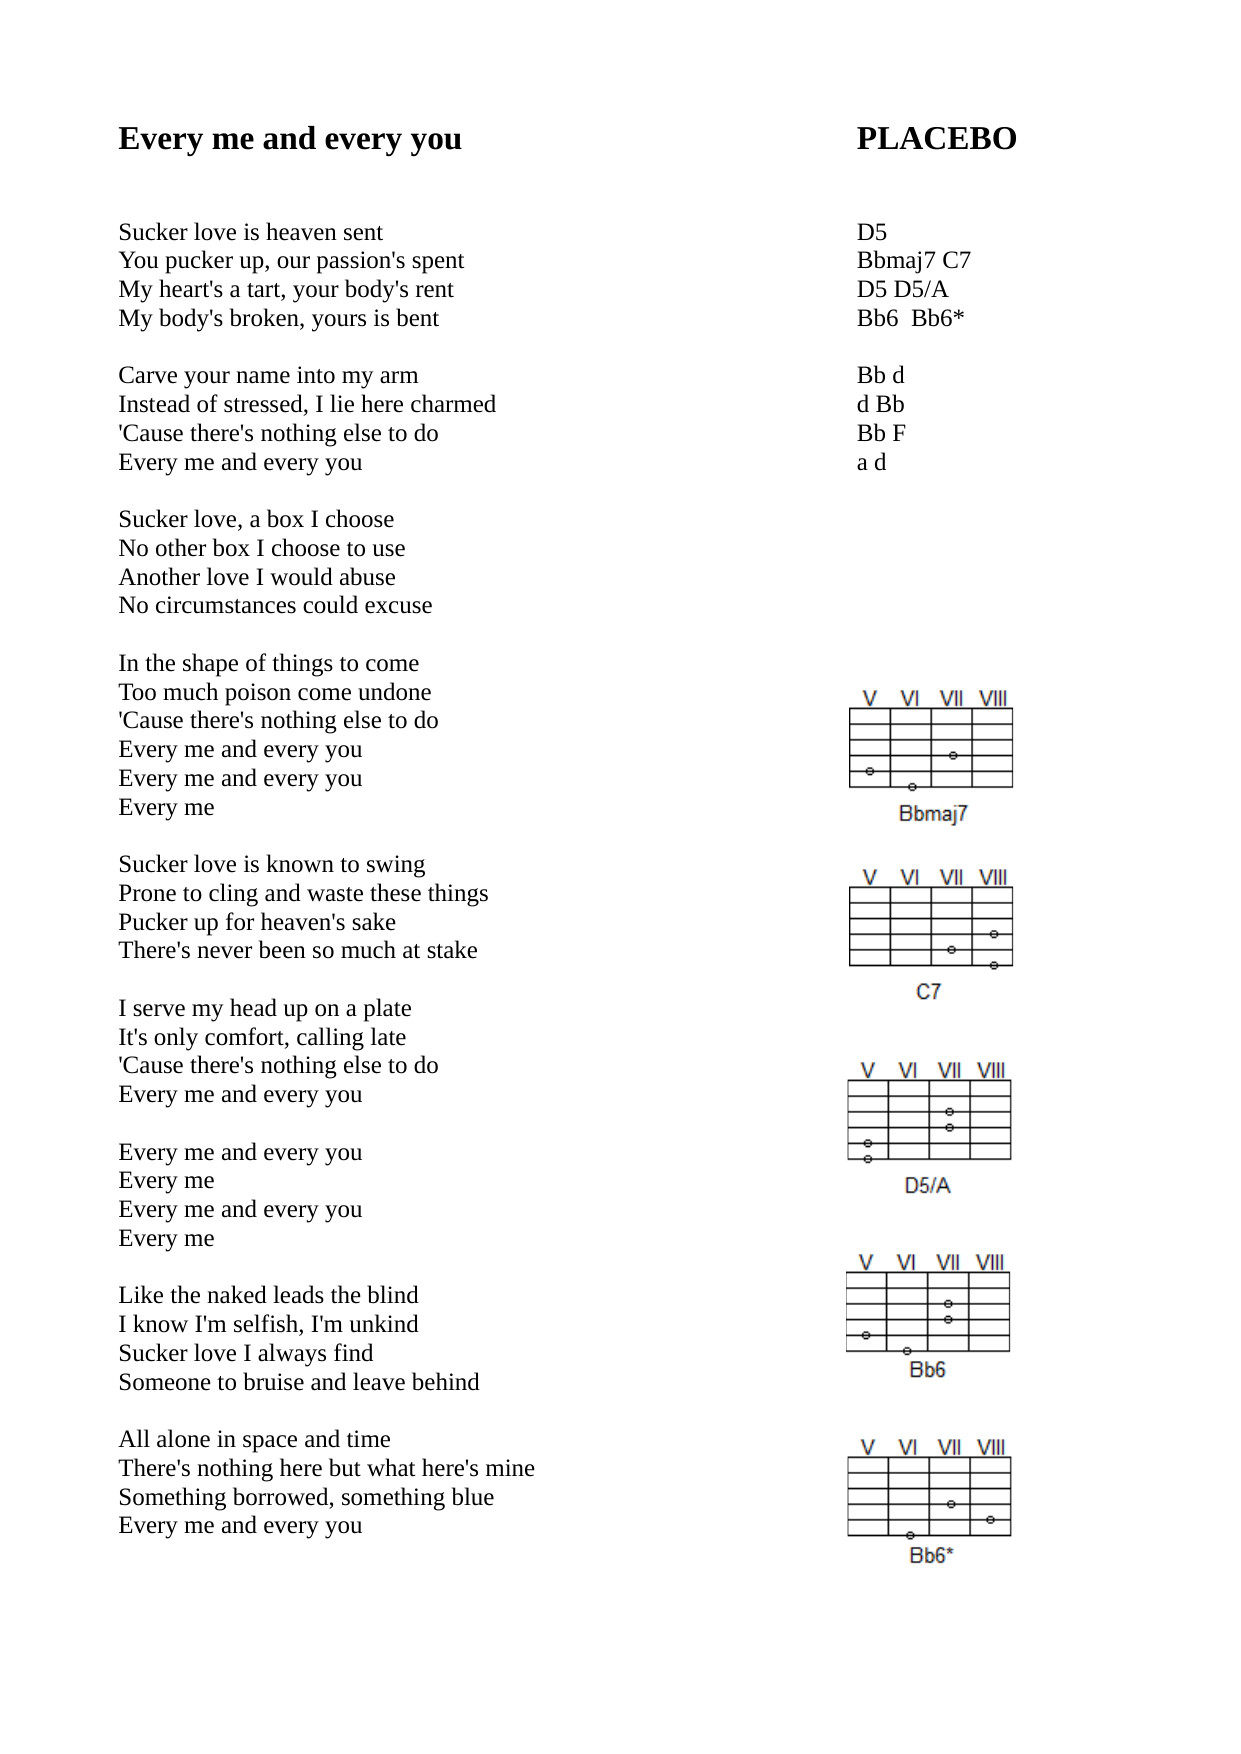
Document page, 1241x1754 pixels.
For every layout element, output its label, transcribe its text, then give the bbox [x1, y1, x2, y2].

text Carve your name into my arm Bb d Instead of stressed, I lie here charmed d Bb 'Cause there's nothing else to do Bb F Every me and every you a d [118, 360, 1122, 475]
subtitle Every me and every you PLACEBO [118, 118, 1122, 156]
picture [849, 690, 1014, 829]
text Sucker love, a box I choose No other box I choose to use Another love I would abuse No circumstances could excuse [118, 504, 1122, 619]
picture [849, 868, 1014, 1026]
picture [847, 1438, 1012, 1596]
text Sucker love is known to swing Prone to cling and waste these things Pucker up for heaven's sake There's never been so much at stake [118, 849, 1122, 964]
text All alone in space and time There's nothing here but what here's mine Something borrowed, something blue Every me and every you [118, 1424, 1122, 1539]
text Sucker love is heaven sent D5 You pucker up, our passion's spent Bbmaj7 C7 My heart's a tart, your body's rent D5 D5/A My body's broken, yours is bent Bb6 Bb6* [118, 217, 1122, 332]
picture [846, 1253, 1011, 1412]
text [1011, 1280, 1122, 1395]
text In the shape of things to come Too much poison come undone 'Cause there's nothing else to do Every me and every you Every me and every you Every me [118, 648, 1122, 820]
text I serve my head up on a plate It's only comfort, calling late 'Cause there's nothing else to do Every me and every you [118, 993, 1122, 1108]
text Every me and every you Every me Every me and every you Every me [118, 1137, 1122, 1252]
text Like the naked leads the blind I know I'm selfish, I'm unkind Sucker love I always find Someone to bruise and leave behind [118, 1280, 846, 1395]
picture [847, 1061, 1012, 1220]
